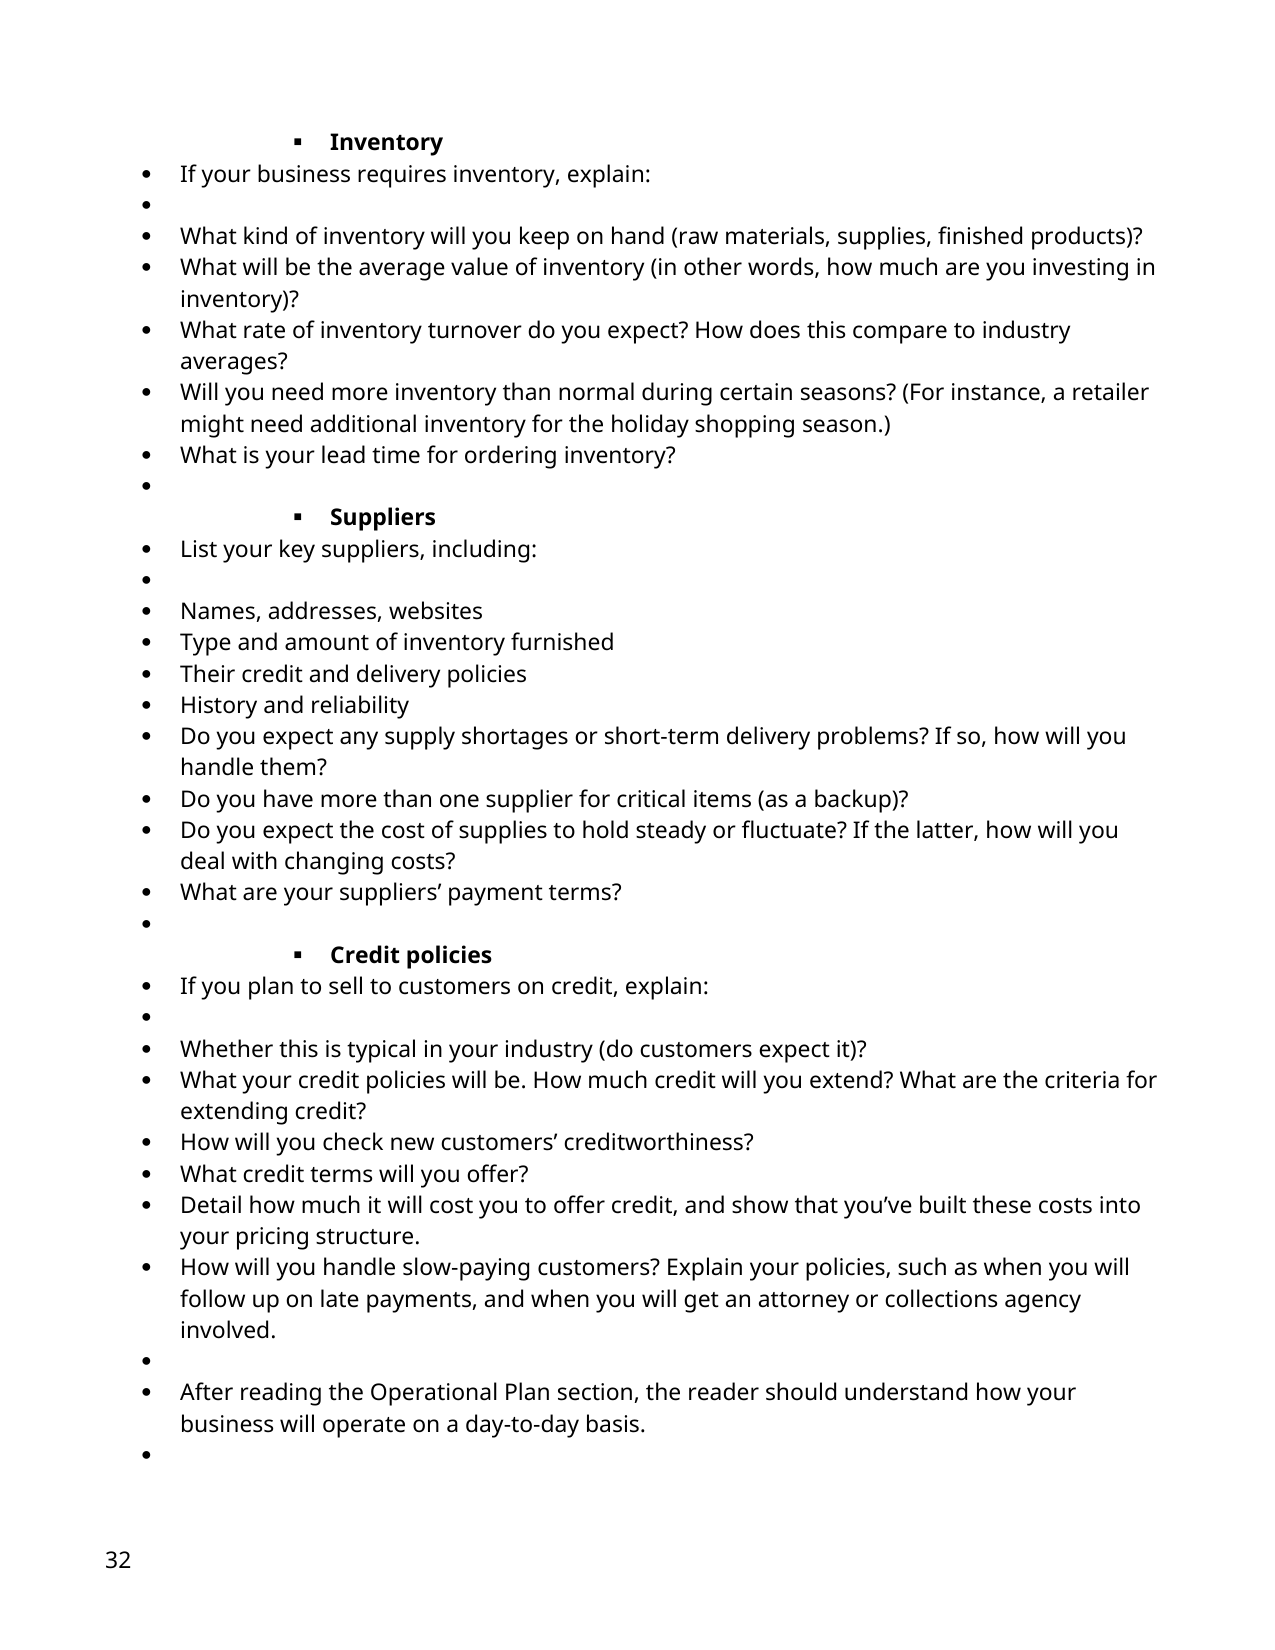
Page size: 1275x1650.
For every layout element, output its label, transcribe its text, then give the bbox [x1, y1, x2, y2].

list What are your suppliers’ payment terms? [142, 876, 1170, 907]
list Detail how much it will cost you to offer credit, and show that you’ve built these costs into your pricing structure. [142, 1189, 1170, 1251]
list Do you have more than one supplier for critical items (as a backup)? [142, 782, 1170, 814]
list What is your lead time for ordering inventory? [142, 439, 1170, 470]
list How will you check new customers’ creditworthiness? [142, 1126, 1170, 1157]
subtitle Inventory [292, 126, 1170, 157]
list Whether this is typical in your industry (do customers expect it)? [142, 1032, 1170, 1064]
list List your key suppliers, including: [142, 532, 1170, 564]
list Do you expect any supply shortages or short-term delivery problems? If so, how will you handle them? [142, 720, 1170, 782]
list What will be the average value of inventory (in other words, how much are you investing in inventory)? [142, 251, 1170, 314]
list Will you need more inventory than normal during certain seasons? (For instance, a retailer might need additional inventory for the holiday shopping season.) [142, 376, 1170, 439]
list Names, addresses, websites [142, 595, 1170, 626]
subtitle Suppliers [292, 501, 1170, 532]
list Type and amount of inventory furnished [142, 626, 1170, 657]
list How will you handle slow-paying customers? Explain your policies, such as when you will follow up on late payments, and when you will get an attorney or collections agency involved. [142, 1251, 1170, 1345]
list After reading the Operational Plan section, the reader should understand how your business will operate on a day-to-day basis. [142, 1376, 1170, 1439]
subtitle Credit policies [292, 939, 1170, 970]
list What rate of inventory turnover do you expect? How does this compare to industry averages? [142, 314, 1170, 376]
list What your credit policies will be. How much credit will you extend? What are the criteria for extending credit? [142, 1064, 1170, 1126]
list Do you expect the cost of supplies to hold steady or fluctuate? If the latter, how will you deal with changing costs? [142, 814, 1170, 876]
list What credit terms will you offer? [142, 1157, 1170, 1189]
list History and reliability [142, 689, 1170, 720]
list If you plan to sell to customers on credit, explain: [142, 970, 1170, 1001]
list What kind of inventory will you keep on hand (raw materials, supplies, finished products)? [142, 220, 1170, 251]
list If your business requires inventory, explain: [142, 157, 1170, 189]
list Their credit and delivery policies [142, 657, 1170, 689]
